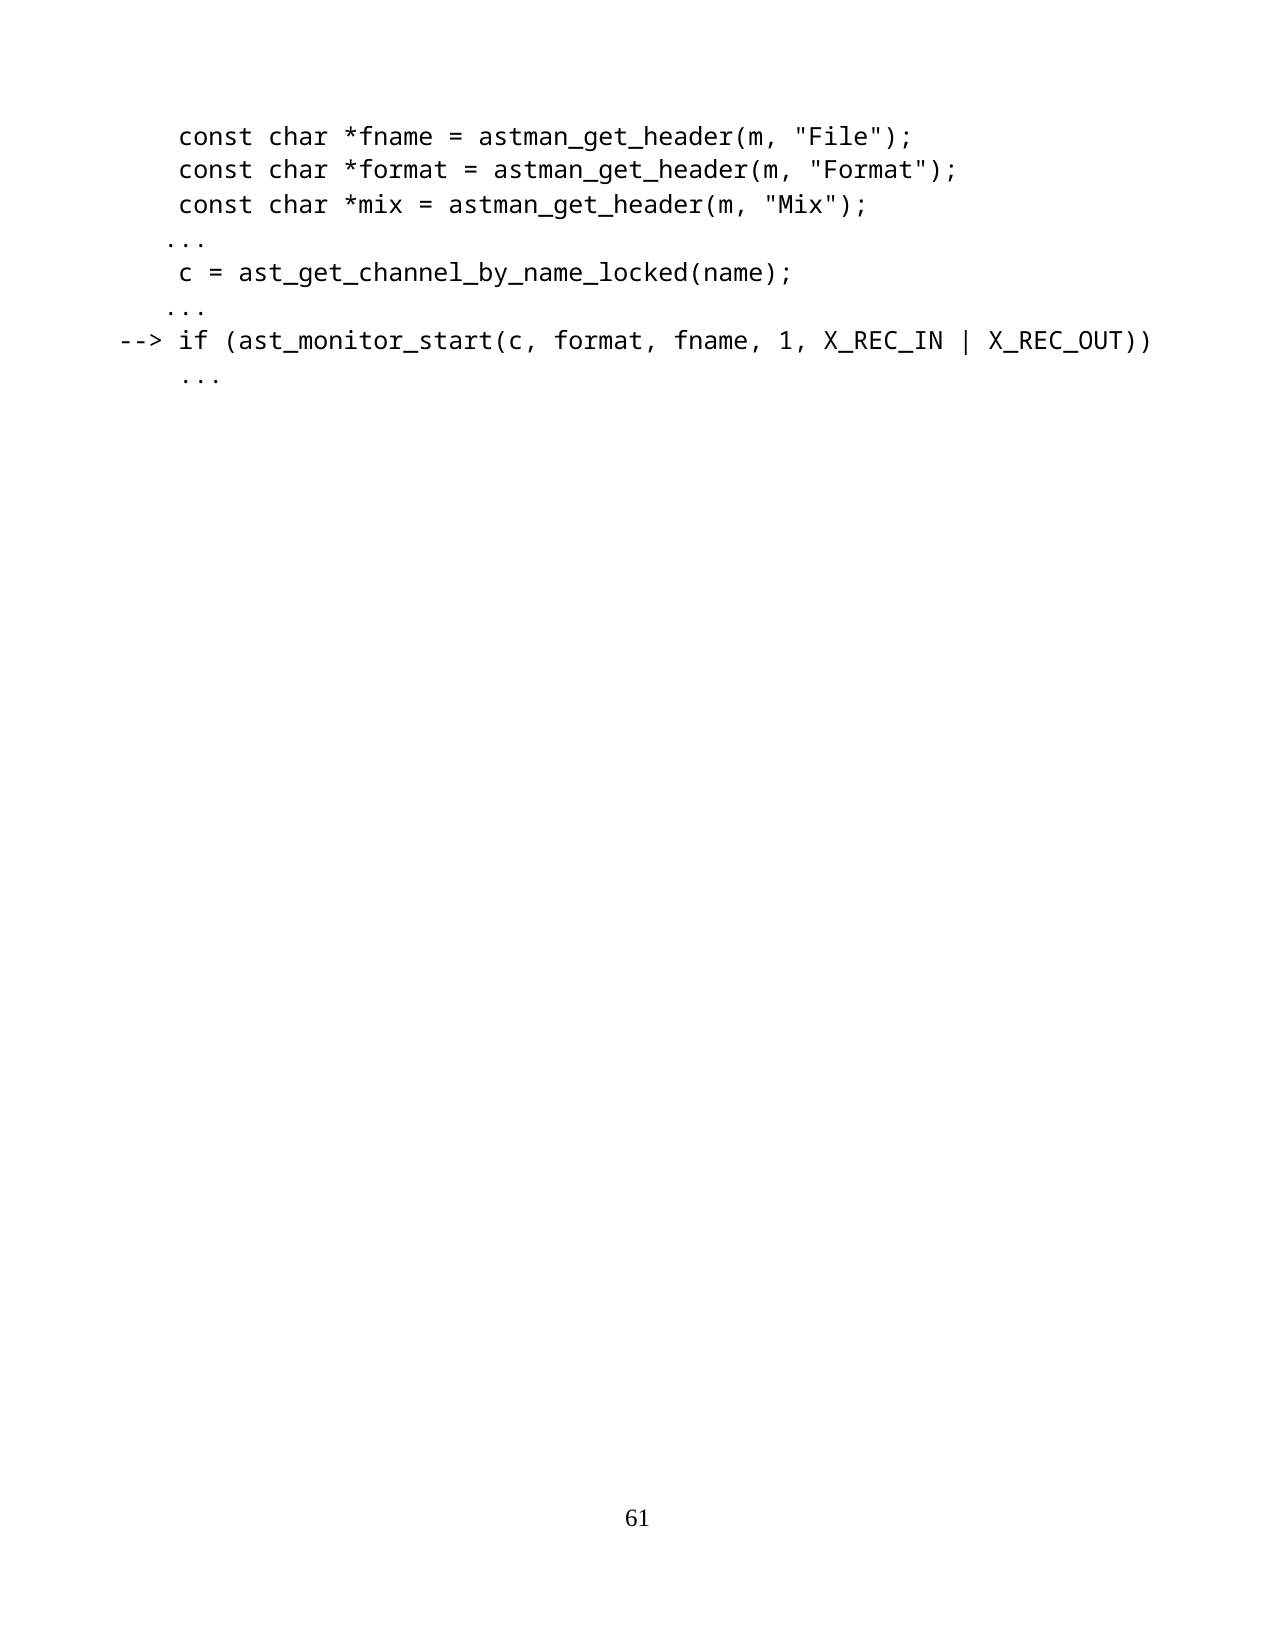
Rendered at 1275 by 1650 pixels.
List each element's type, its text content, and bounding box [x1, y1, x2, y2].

text const char *format = astman_get_header(m, "Format"); [118, 152, 1157, 186]
text ... [118, 220, 1157, 254]
text --> if (ast_monitor_start(c, format, fname, 1, X_REC_IN | X_REC_OUT)) [118, 322, 1157, 357]
text c = ast_get_channel_by_name_locked(name); [118, 254, 1157, 288]
text ... [118, 288, 1157, 322]
text const char *mix = astman_get_header(m, "Mix"); [118, 186, 1157, 220]
text const char *fname = astman_get_header(m, "File"); [118, 118, 1157, 152]
text ... [118, 357, 1157, 391]
